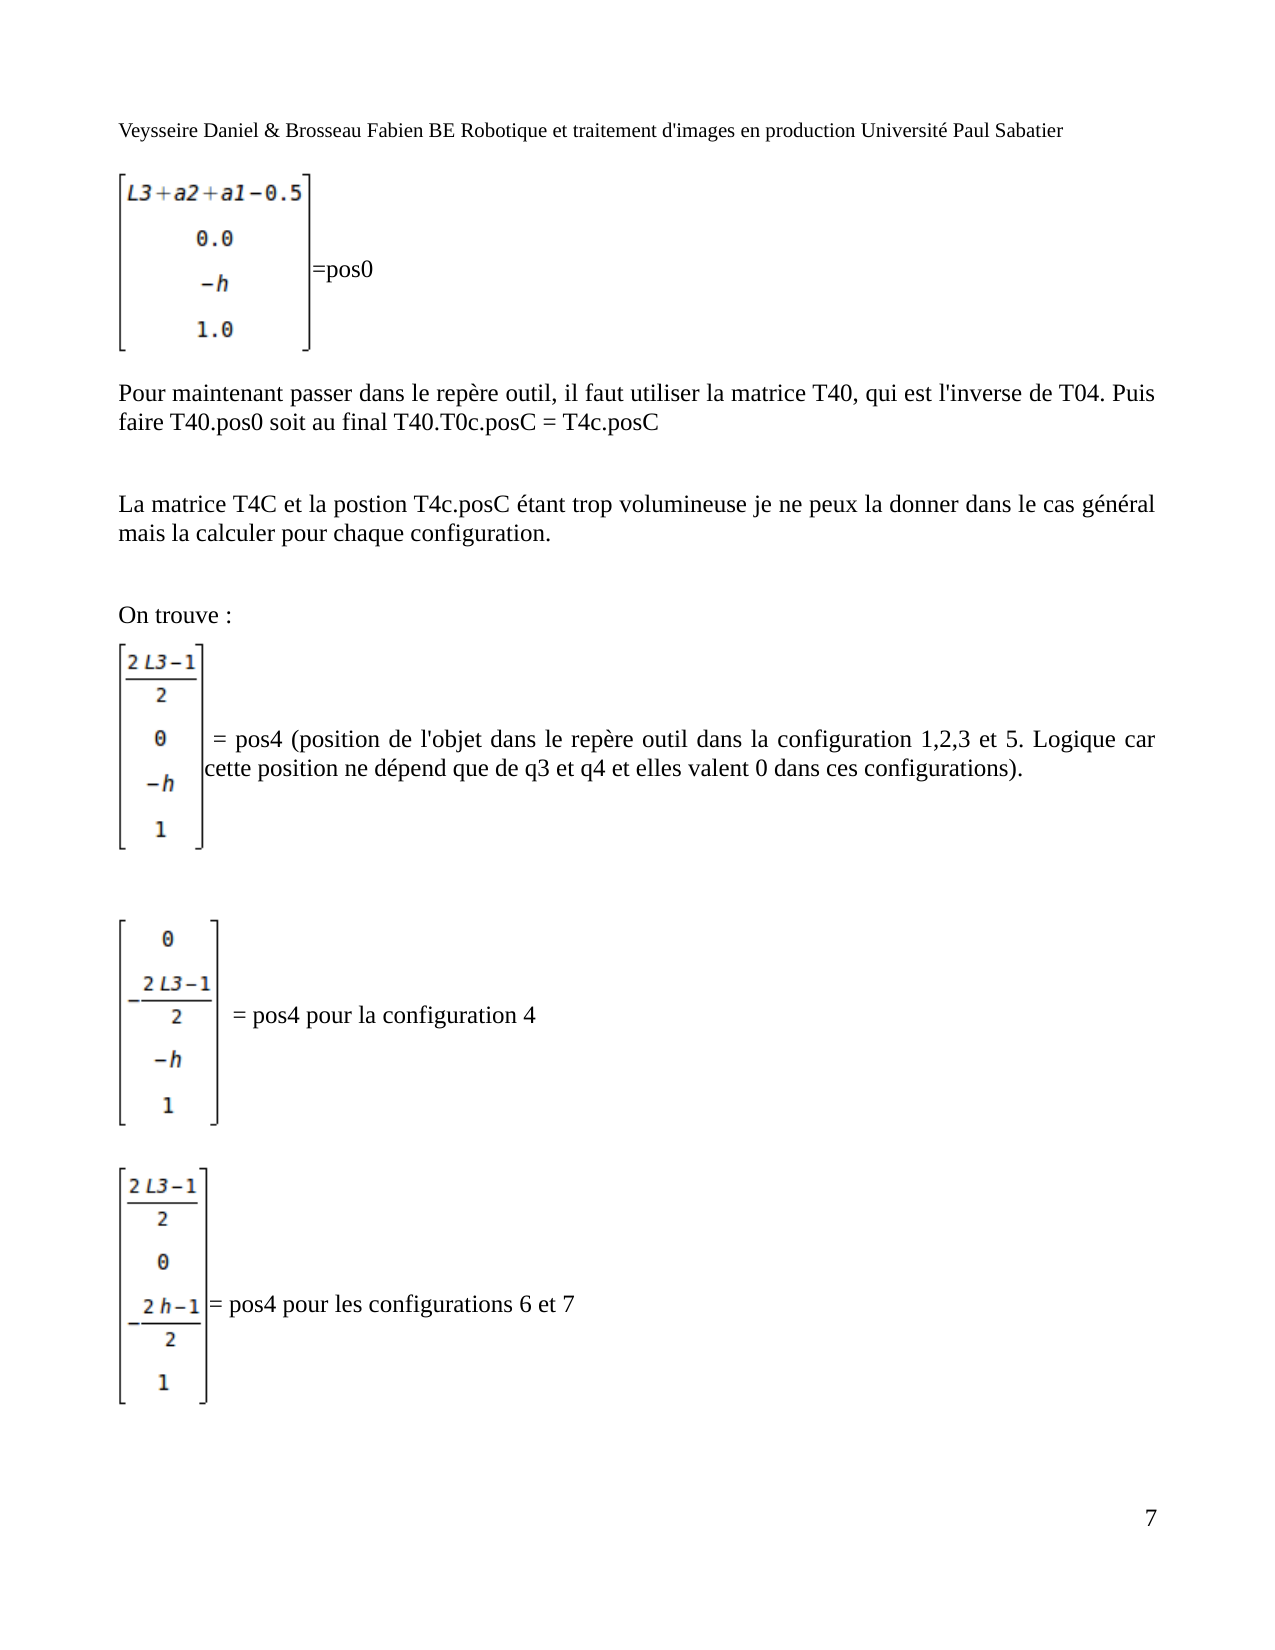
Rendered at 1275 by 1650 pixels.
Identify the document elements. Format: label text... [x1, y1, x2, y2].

text Pour maintenant passer dans le repère outil, il faut utiliser la matrice T40, qui est l'inverse de T04. Puis faire T40.pos0 soit au final T40.T0c.posC = T4c.posC [118, 378, 1157, 435]
text La matrice T4C et la postion T4c.posC étant trop volumineuse je ne peux la donner dans le cas général mais la calculer pour chaque configuration. [118, 489, 1157, 547]
text = pos4 pour les configurations 6 et 7 [209, 1289, 1157, 1318]
picture [118, 641, 204, 853]
picture [118, 917, 220, 1129]
text =pos0 [312, 254, 1157, 283]
text = pos4 pour la configuration 4 [220, 1000, 1157, 1029]
picture [118, 171, 312, 353]
picture [118, 1165, 209, 1406]
text = pos4 (position de l'objet dans le repère outil dans la configuration 1,2,3 et 5. Logique car cette position ne dépend que de q3 et q4 et elles valent 0 dans ces configurations). [204, 724, 1157, 782]
text On trouve : [118, 600, 1157, 629]
